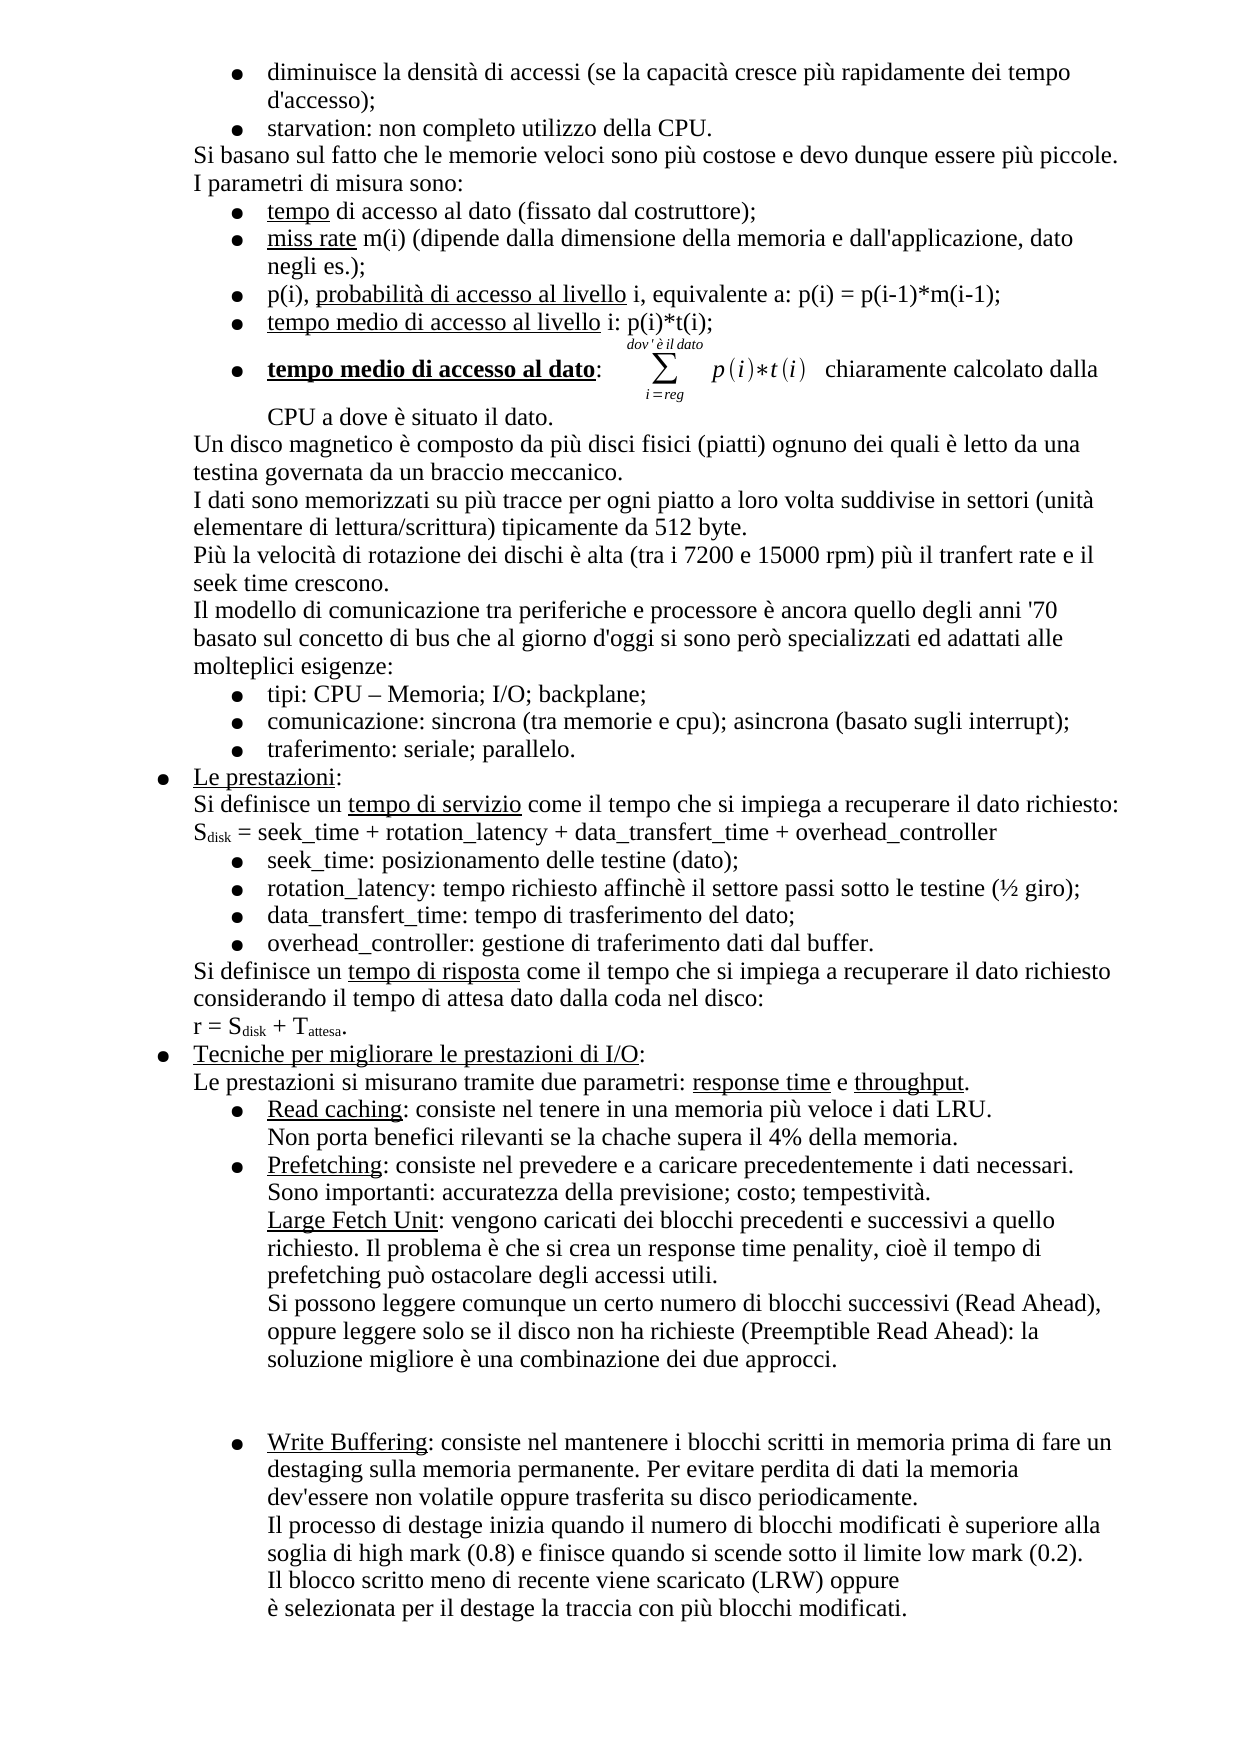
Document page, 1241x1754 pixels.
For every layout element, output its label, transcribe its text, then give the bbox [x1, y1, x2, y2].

list I parametri di misura sono: [156, 169, 1122, 197]
list tempo medio di accesso al livello i: p(i)*t(i); [229, 308, 1122, 335]
list Read caching: consiste nel tenere in una memoria più veloce i dati LRU. [229, 1095, 1122, 1123]
list Un disco magnetico è composto da più disci fisici (piatti) ognuno dei quali è letto da una testina governata da un braccio meccanico. [156, 430, 1122, 486]
list è selezionata per il destage la traccia con più blocchi modificati. [229, 1594, 1122, 1622]
list Si definisce un tempo di servizio come il tempo che si impiega a recuperare il dato richiesto: [156, 791, 1122, 818]
list tipi: CPU – Memoria; I/O; backplane; [229, 680, 1122, 707]
list starvation: non completo utilizzo della CPU. [229, 114, 1122, 141]
list tempo di accesso al dato (fissato dal costruttore); [229, 197, 1122, 224]
list Non porta benefici rilevanti se la chache supera il 4% della memoria. [229, 1123, 1122, 1151]
list Le prestazioni si misurano tramite due parametri: response time e throughput. [156, 1068, 1122, 1095]
list Si basano sul fatto che le memorie veloci sono più costose e devo dunque essere più piccole. [156, 141, 1122, 169]
list Prefetching: consiste nel prevedere e a caricare precedentemente i dati necessari. [229, 1151, 1122, 1178]
list Sdisk = seek_time + rotation_latency + data_transfert_time + overhead_controller [156, 818, 1122, 846]
list miss rate m(i) (dipende dalla dimensione della memoria e dall'applicazione, dato negli es.); [229, 224, 1122, 280]
list Il processo di destage inizia quando il numero di blocchi modificati è superiore alla soglia di high mark (0.8) e finisce quando si scende sotto il limite low mark (0.2). [229, 1511, 1122, 1566]
list Le prestazioni: [156, 763, 1122, 791]
list seek_time: posizionamento delle testine (dato); [229, 846, 1122, 874]
list traferimento: seriale; parallelo. [229, 735, 1122, 763]
list Più la velocità di rotazione dei dischi è alta (tra i 7200 e 15000 rpm) più il tranfert rate e il seek time crescono. [156, 541, 1122, 597]
list Write Buffering: consiste nel mantenere i blocchi scritti in memoria prima di fare un destaging sulla memoria permanente. Per evitare perdita di dati la memoria dev'essere non volatile oppure trasferita su disco periodicamente. [229, 1428, 1122, 1511]
list rotation_latency: tempo richiesto affinchè il settore passi sotto le testine (½ giro); [229, 874, 1122, 901]
list Tecniche per migliorare le prestazioni di I/O: [156, 1040, 1122, 1068]
list I dati sono memorizzati su più tracce per ogni piatto a loro volta suddivise in settori (unità elementare di lettura/scrittura) tipicamente da 512 byte. [156, 486, 1122, 541]
list Si possono leggere comunque un certo numero di blocchi successivi (Read Ahead), oppure leggere solo se il disco non ha richieste (Preemptible Read Ahead): la soluzione migliore è una combinazione dei due approcci. [229, 1289, 1122, 1372]
list Sono importanti: accuratezza della previsione; costo; tempestività. [229, 1178, 1122, 1206]
list overhead_controller: gestione di traferimento dati dal buffer. [229, 929, 1122, 957]
list data_transfert_time: tempo di trasferimento del dato; [229, 901, 1122, 929]
list Il modello di comunicazione tra periferiche e processore è ancora quello degli anni '70 basato sul concetto di bus che al giorno d'oggi si sono però specializzati ed adattati alle molteplici esigenze: [156, 597, 1122, 680]
list r = Sdisk + Tattesa. [156, 1012, 1122, 1040]
list Large Fetch Unit: vengono caricati dei blocchi precedenti e successivi a quello richiesto. Il problema è che si crea un response time penality, cioè il tempo di prefetching può ostacolare degli accessi utili. [229, 1206, 1122, 1289]
list comunicazione: sincrona (tra memorie e cpu); asincrona (basato sugli interrupt); [229, 707, 1122, 735]
list p(i), probabilità di accesso al livello i, equivalente a: p(i) = p(i-1)*m(i-1); [229, 280, 1122, 308]
list Si definisce un tempo di risposta come il tempo che si impiega a recuperare il dato richiesto considerando il tempo di attesa dato dalla coda nel disco: [156, 957, 1122, 1012]
list tempo medio di accesso al dato: chiaramente calcolato dalla CPU a dove è situato il dato. [229, 335, 1122, 430]
list Il blocco scritto meno di recente viene scaricato (LRW) oppure [229, 1566, 1122, 1594]
list diminuisce la densità di accessi (se la capacità cresce più rapidamente dei tempo d'accesso); [229, 58, 1122, 114]
